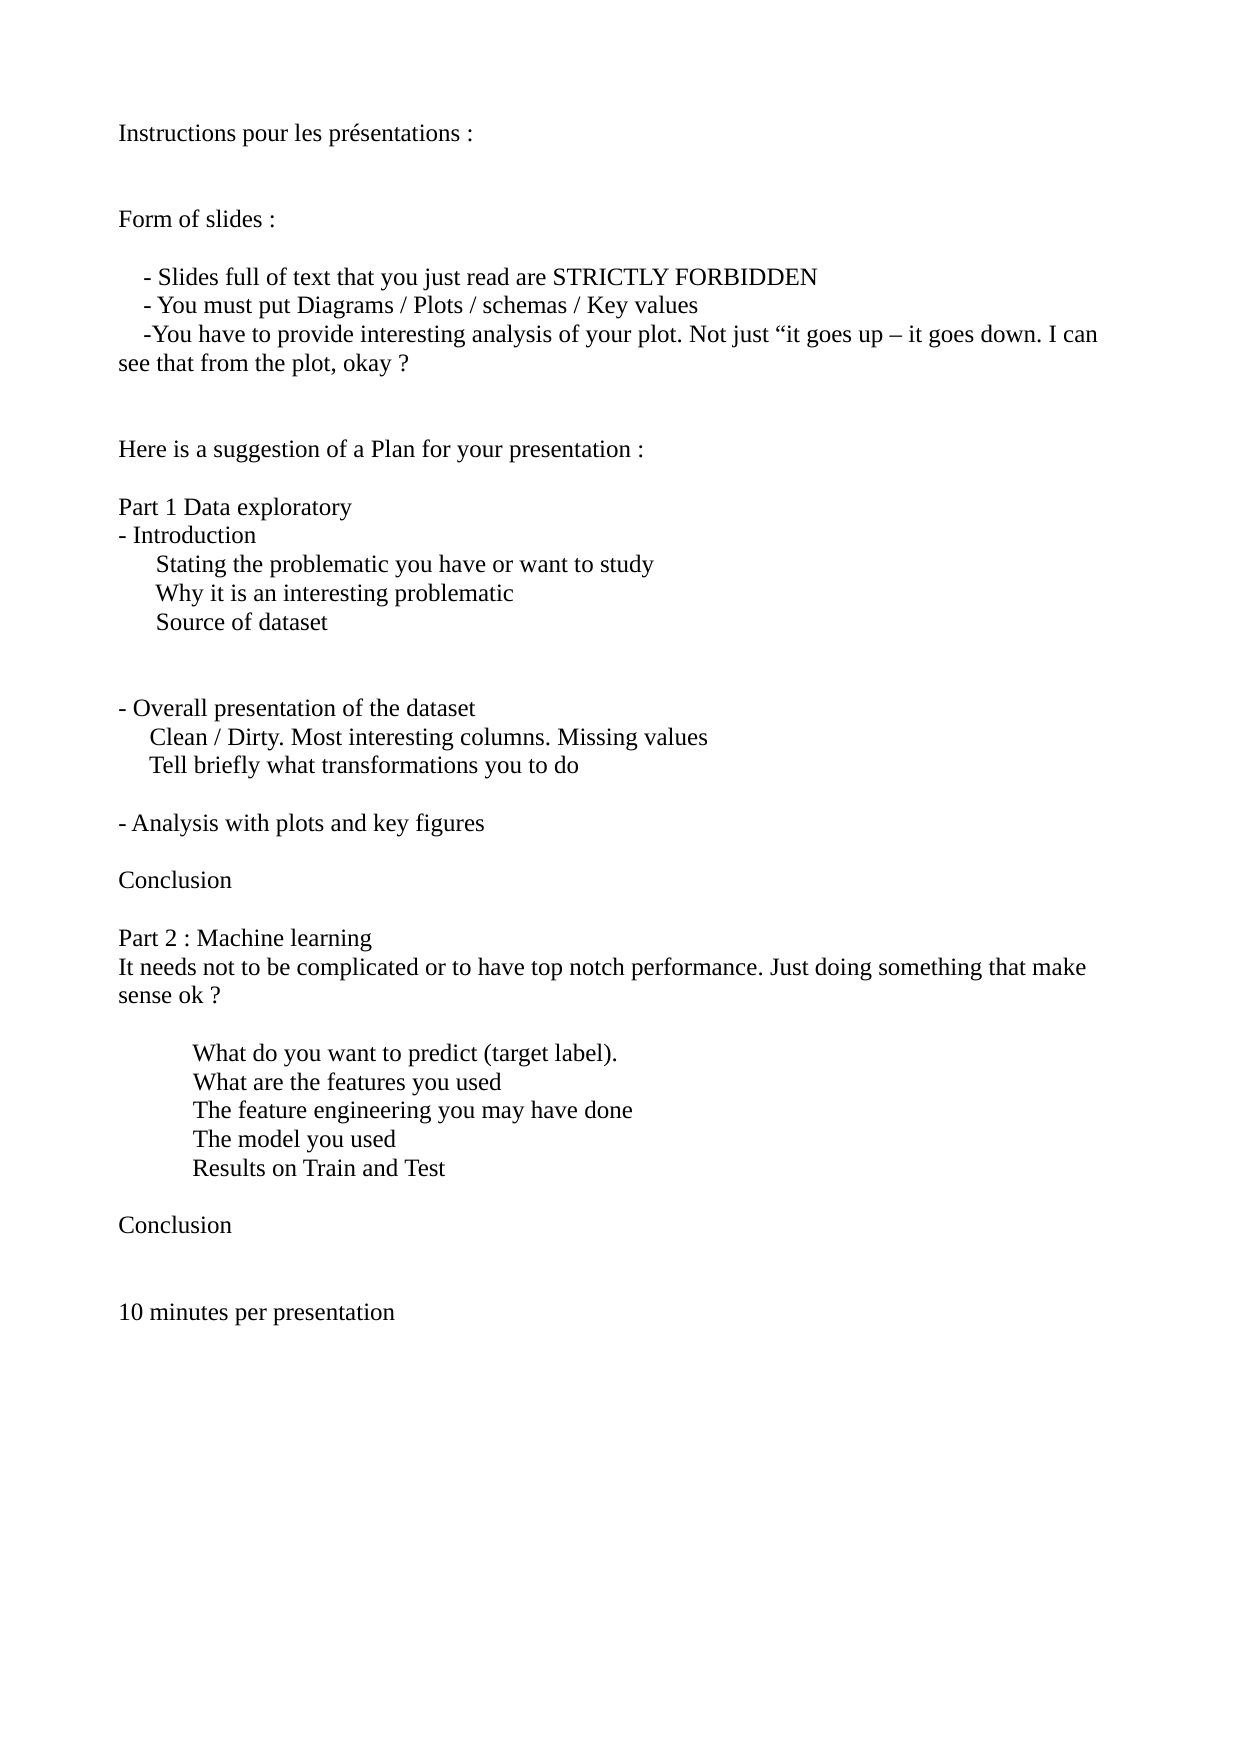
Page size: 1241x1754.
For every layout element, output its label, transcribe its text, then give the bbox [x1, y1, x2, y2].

text Tell briefly what transformations you to do [118, 751, 1122, 779]
text Clean / Dirty. Most interesting columns. Missing values [118, 722, 1122, 751]
text - Overall presentation of the dataset [118, 693, 1122, 722]
text Part 1 Data exploratory [118, 492, 1122, 521]
text Stating the problematic you have or want to study [118, 549, 1122, 578]
text -You have to provide interesting analysis of your plot. Not just “it goes up – it goes down. I can see that from the plot, okay ? [118, 319, 1122, 377]
text It needs not to be complicated or to have top notch performance. Just doing something that make sense ok ? [118, 952, 1122, 1009]
text The feature engineering you may have done [118, 1096, 1122, 1124]
text What do you want to predict (target label). [118, 1038, 1122, 1067]
text What are the features you used [118, 1067, 1122, 1096]
text Instructions pour les présentations : [118, 118, 1122, 147]
text Conclusion [118, 1211, 1122, 1239]
text - Slides full of text that you just read are STRICTLY FORBIDDEN [118, 262, 1122, 291]
text - Analysis with plots and key figures [118, 808, 1122, 837]
text - You must put Diagrams / Plots / schemas / Key values [118, 291, 1122, 319]
text Form of slides : [118, 204, 1122, 233]
text Source of dataset [118, 607, 1122, 636]
text Results on Train and Test [118, 1153, 1122, 1182]
text Conclusion [118, 866, 1122, 894]
text - Introduction [118, 521, 1122, 549]
text Here is a suggestion of a Plan for your presentation : [118, 434, 1122, 463]
text Why it is an interesting problematic [118, 578, 1122, 607]
text Part 2 : Machine learning [118, 923, 1122, 952]
text The model you used [118, 1124, 1122, 1153]
text 10 minutes per presentation [118, 1297, 1122, 1326]
